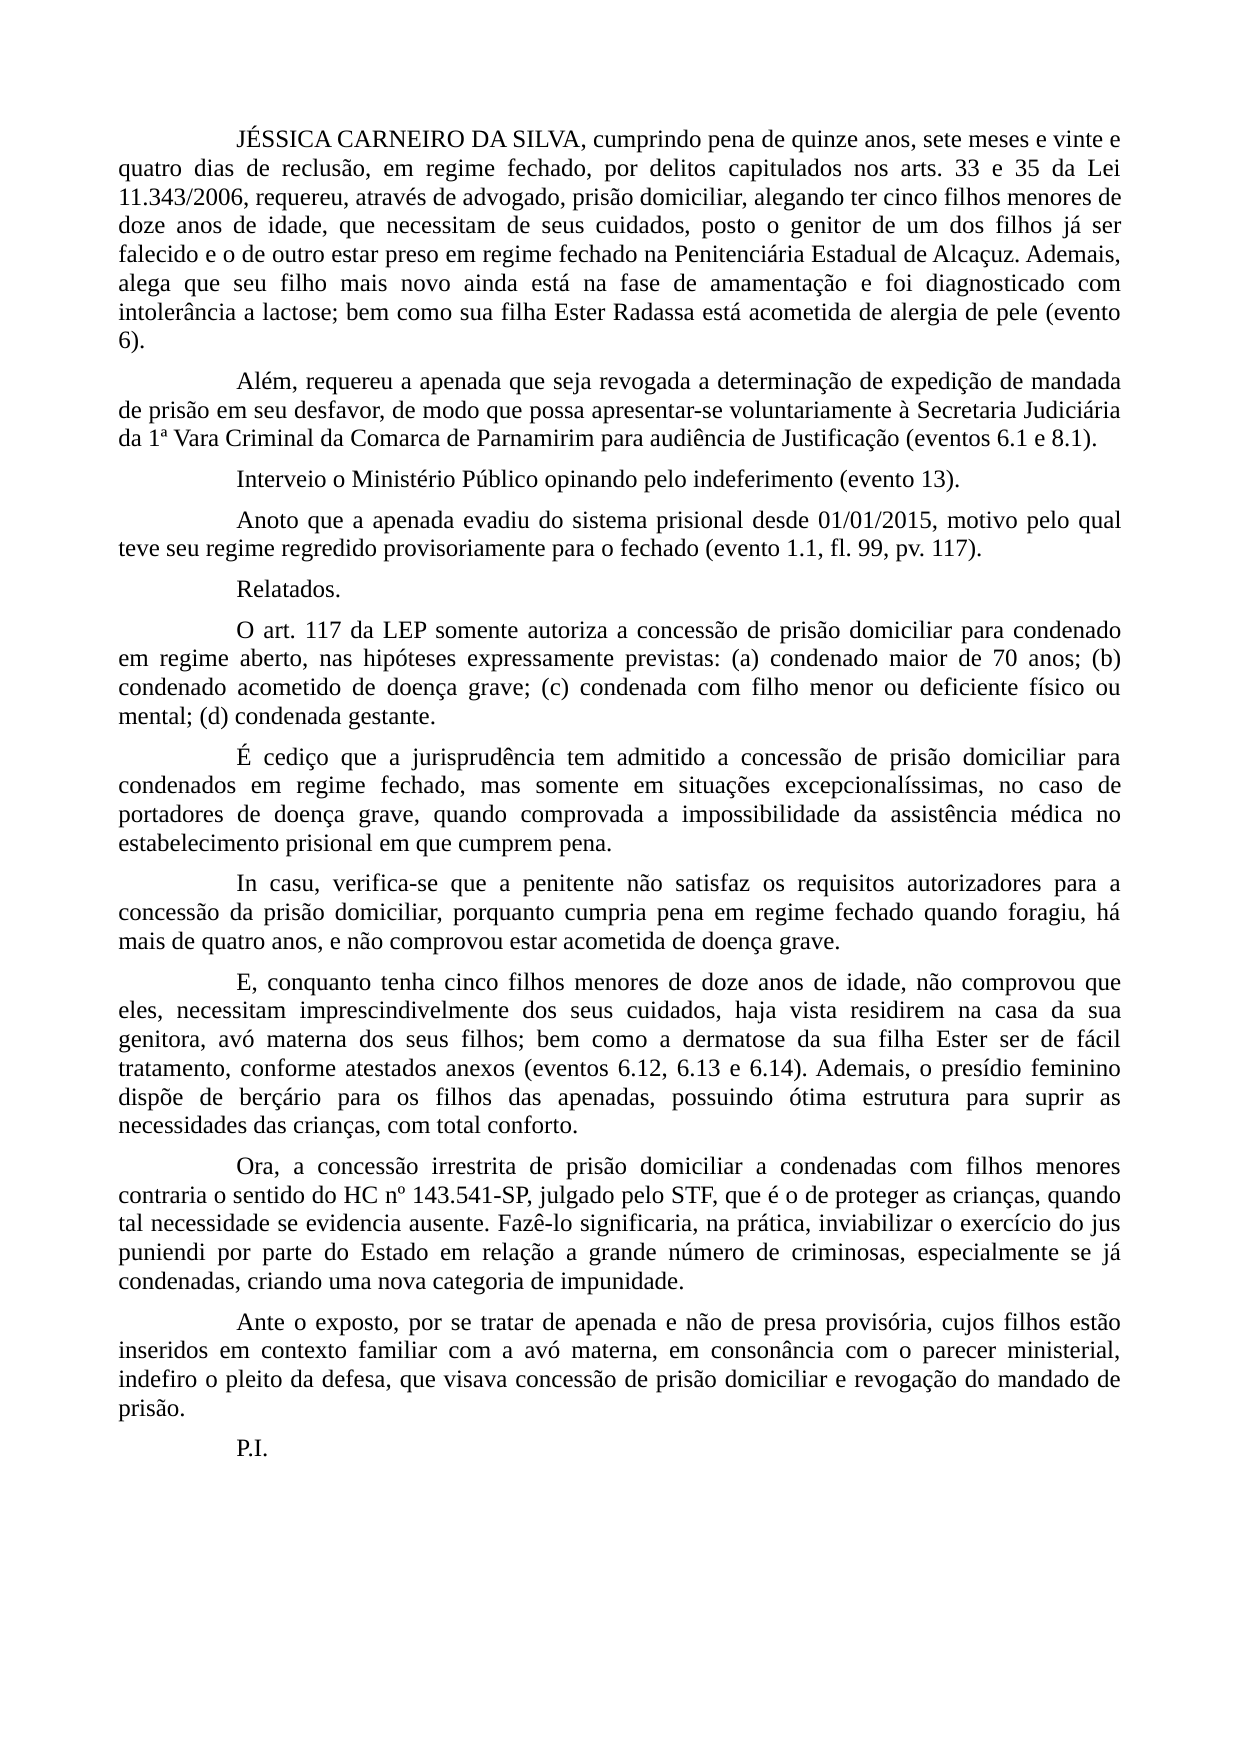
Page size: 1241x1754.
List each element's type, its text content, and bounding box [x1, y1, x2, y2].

text Ora, a concessão irrestrita de prisão domiciliar a condenadas com filhos menores contraria o sentido do HC nº 143.541-SP, julgado pelo STF, que é o de proteger as crianças, quando tal necessidade se evidencia ausente. Fazê-lo significaria, na prática, inviabilizar o exercício do jus puniendi por parte do Estado em relação a grande número de criminosas, especialmente se já condenadas, criando uma nova categoria de impunidade. [118, 1151, 1122, 1295]
text Interveio o Ministério Público opinando pelo indeferimento (evento 13). [118, 464, 1122, 493]
text Anoto que a apenada evadiu do sistema prisional desde 01/01/2015, motivo pelo qual teve seu regime regredido provisoriamente para o fechado (evento 1.1, fl. 99, pv. 117). [118, 505, 1122, 562]
text E, conquanto tenha cinco filhos menores de doze anos de idade, não comprovou que eles, necessitam imprescindivelmente dos seus cuidados, haja vista residirem na casa da sua genitora, avó materna dos seus filhos; bem como a dermatose da sua filha Ester ser de fácil tratamento, conforme atestados anexos (eventos 6.12, 6.13 e 6.14). Ademais, o presídio feminino dispõe de berçário para os filhos das apenadas, possuindo ótima estrutura para suprir as necessidades das crianças, com total conforto. [118, 967, 1122, 1139]
text Além, requereu a apenada que seja revogada a determinação de expedição de mandada de prisão em seu desfavor, de modo que possa apresentar-se voluntariamente à Secretaria Judiciária da 1ª Vara Criminal da Comarca de Parnamirim para audiência de Justificação (eventos 6.1 e 8.1). [118, 366, 1122, 452]
text Relatados. [118, 574, 1122, 603]
text O art. 117 da LEP somente autoriza a concessão de prisão domiciliar para condenado em regime aberto, nas hipóteses expressamente previstas: (a) condenado maior de 70 anos; (b) condenado acometido de doença grave; (c) condenada com filho menor ou deficiente físico ou mental; (d) condenada gestante. [118, 615, 1122, 730]
text JÉSSICA CARNEIRO DA SILVA, cumprindo pena de quinze anos, sete meses e vinte e quatro dias de reclusão, em regime fechado, por delitos capitulados nos arts. 33 e 35 da Lei 11.343/2006, requereu, através de advogado, prisão domiciliar, alegando ter cinco filhos menores de doze anos de idade, que necessitam de seus cuidados, posto o genitor de um dos filhos já ser falecido e o de outro estar preso em regime fechado na Penitenciária Estadual de Alcaçuz. Ademais, alega que seu filho mais novo ainda está na fase de amamentação e foi diagnosticado com intolerância a lactose; bem como sua filha Ester Radassa está acometida de alergia de pele (evento 6). [118, 124, 1122, 354]
text P.I. [118, 1433, 1122, 1462]
text É cediço que a jurisprudência tem admitido a concessão de prisão domiciliar para condenados em regime fechado, mas somente em situações excepcionalíssimas, no caso de portadores de doença grave, quando comprovada a impossibilidade da assistência médica no estabelecimento prisional em que cumprem pena. [118, 742, 1122, 857]
text Ante o exposto, por se tratar de apenada e não de presa provisória, cujos filhos estão inseridos em contexto familiar com a avó materna, em consonância com o parecer ministerial, indefiro o pleito da defesa, que visava concessão de prisão domiciliar e revogação do mandado de prisão. [118, 1307, 1122, 1422]
text In casu, verifica-se que a penitente não satisfaz os requisitos autorizadores para a concessão da prisão domiciliar, porquanto cumpria pena em regime fechado quando foragiu, há mais de quatro anos, e não comprovou estar acometida de doença grave. [118, 868, 1122, 955]
